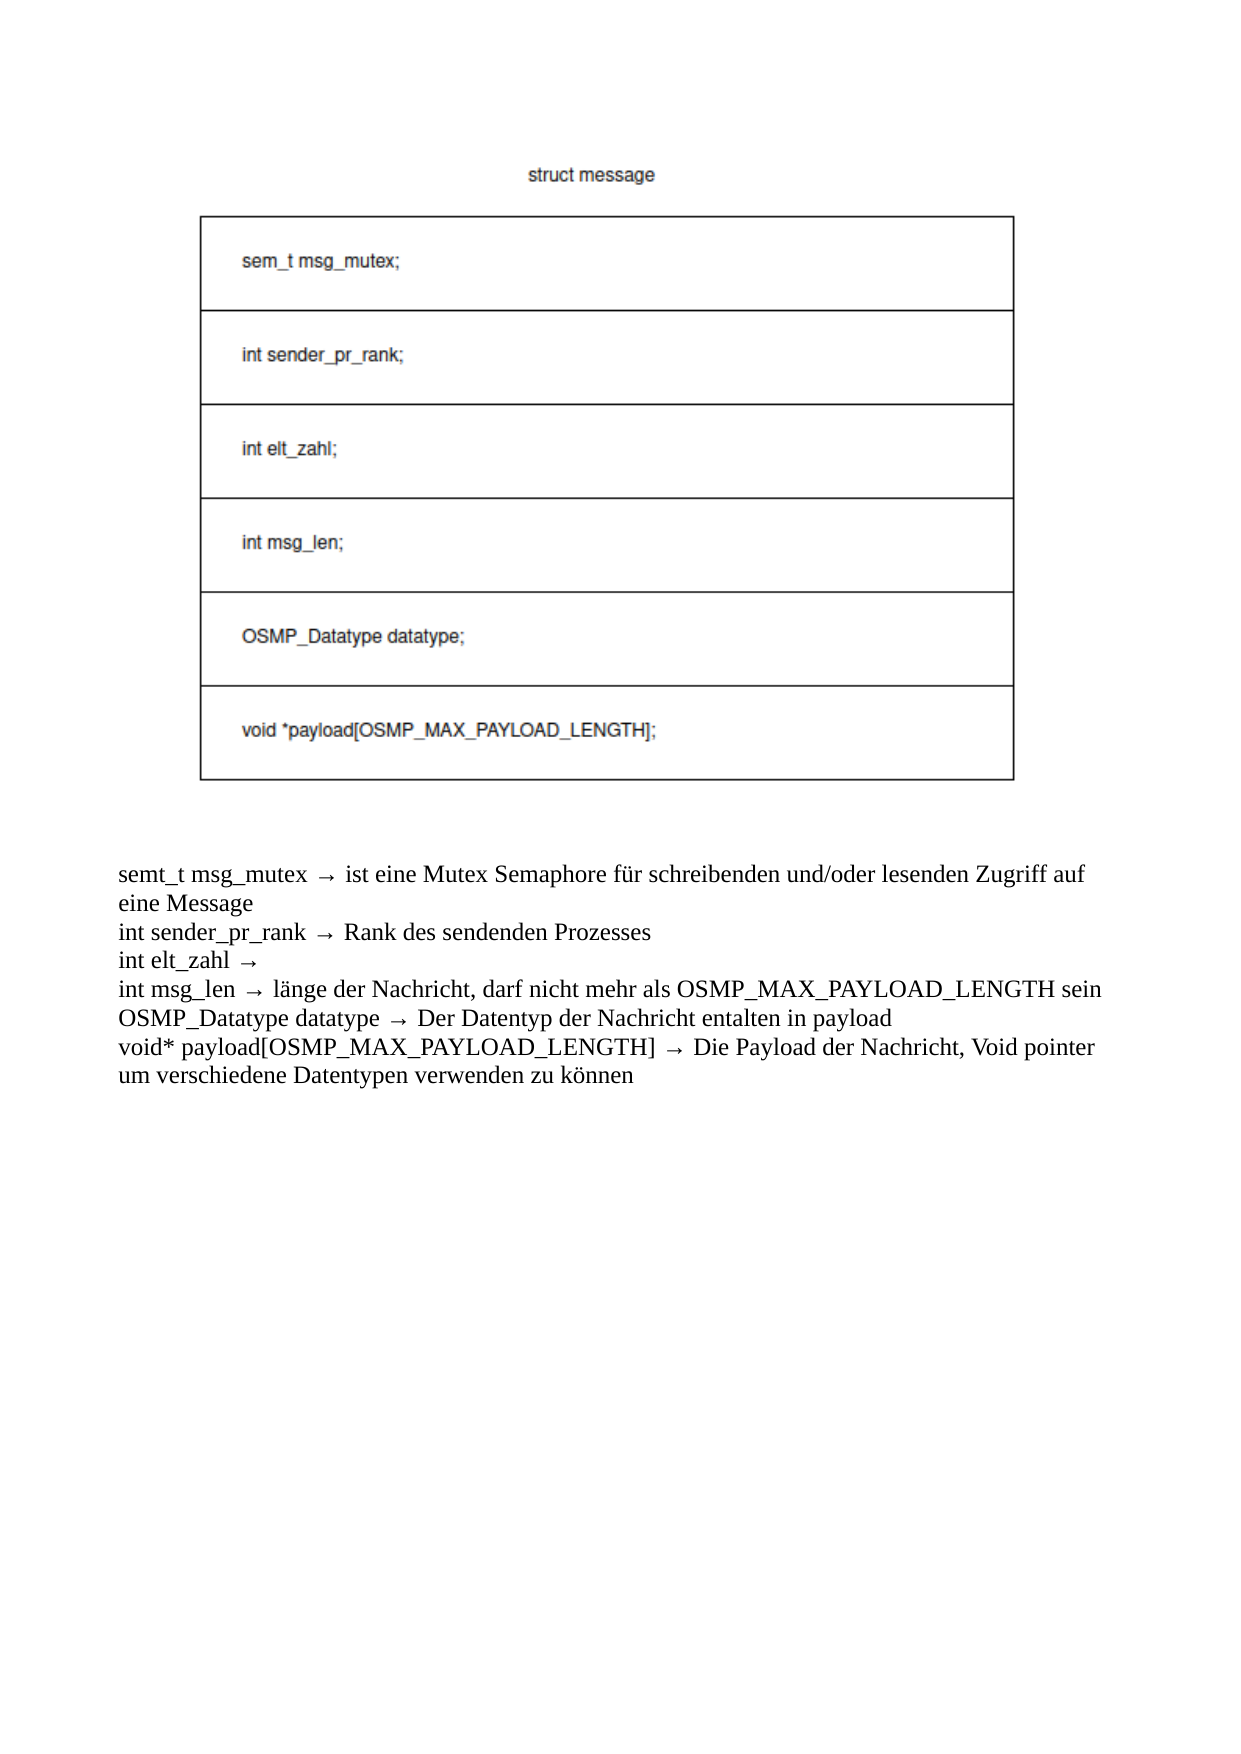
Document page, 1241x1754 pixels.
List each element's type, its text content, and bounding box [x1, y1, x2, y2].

text void* payload[OSMP_MAX_PAYLOAD_LENGTH] → Die Payload der Nachricht, Void pointer um verschiedene Datentypen verwenden zu können [118, 1032, 1122, 1089]
text int sender_pr_rank → Rank des sendenden Prozesses [118, 917, 1122, 945]
picture [122, 138, 1096, 859]
text OSMP_Datatype datatype → Der Datentyp der Nachricht entalten in payload [118, 1003, 1122, 1032]
text semt_t msg_mutex → ist eine Mutex Semaphore für schreibenden und/oder lesenden Zugriff auf eine Message [118, 118, 1122, 917]
text int msg_len → länge der Nachricht, darf nicht mehr als OSMP_MAX_PAYLOAD_LENGTH sein [118, 974, 1122, 1003]
text int elt_zahl → [118, 945, 1122, 974]
